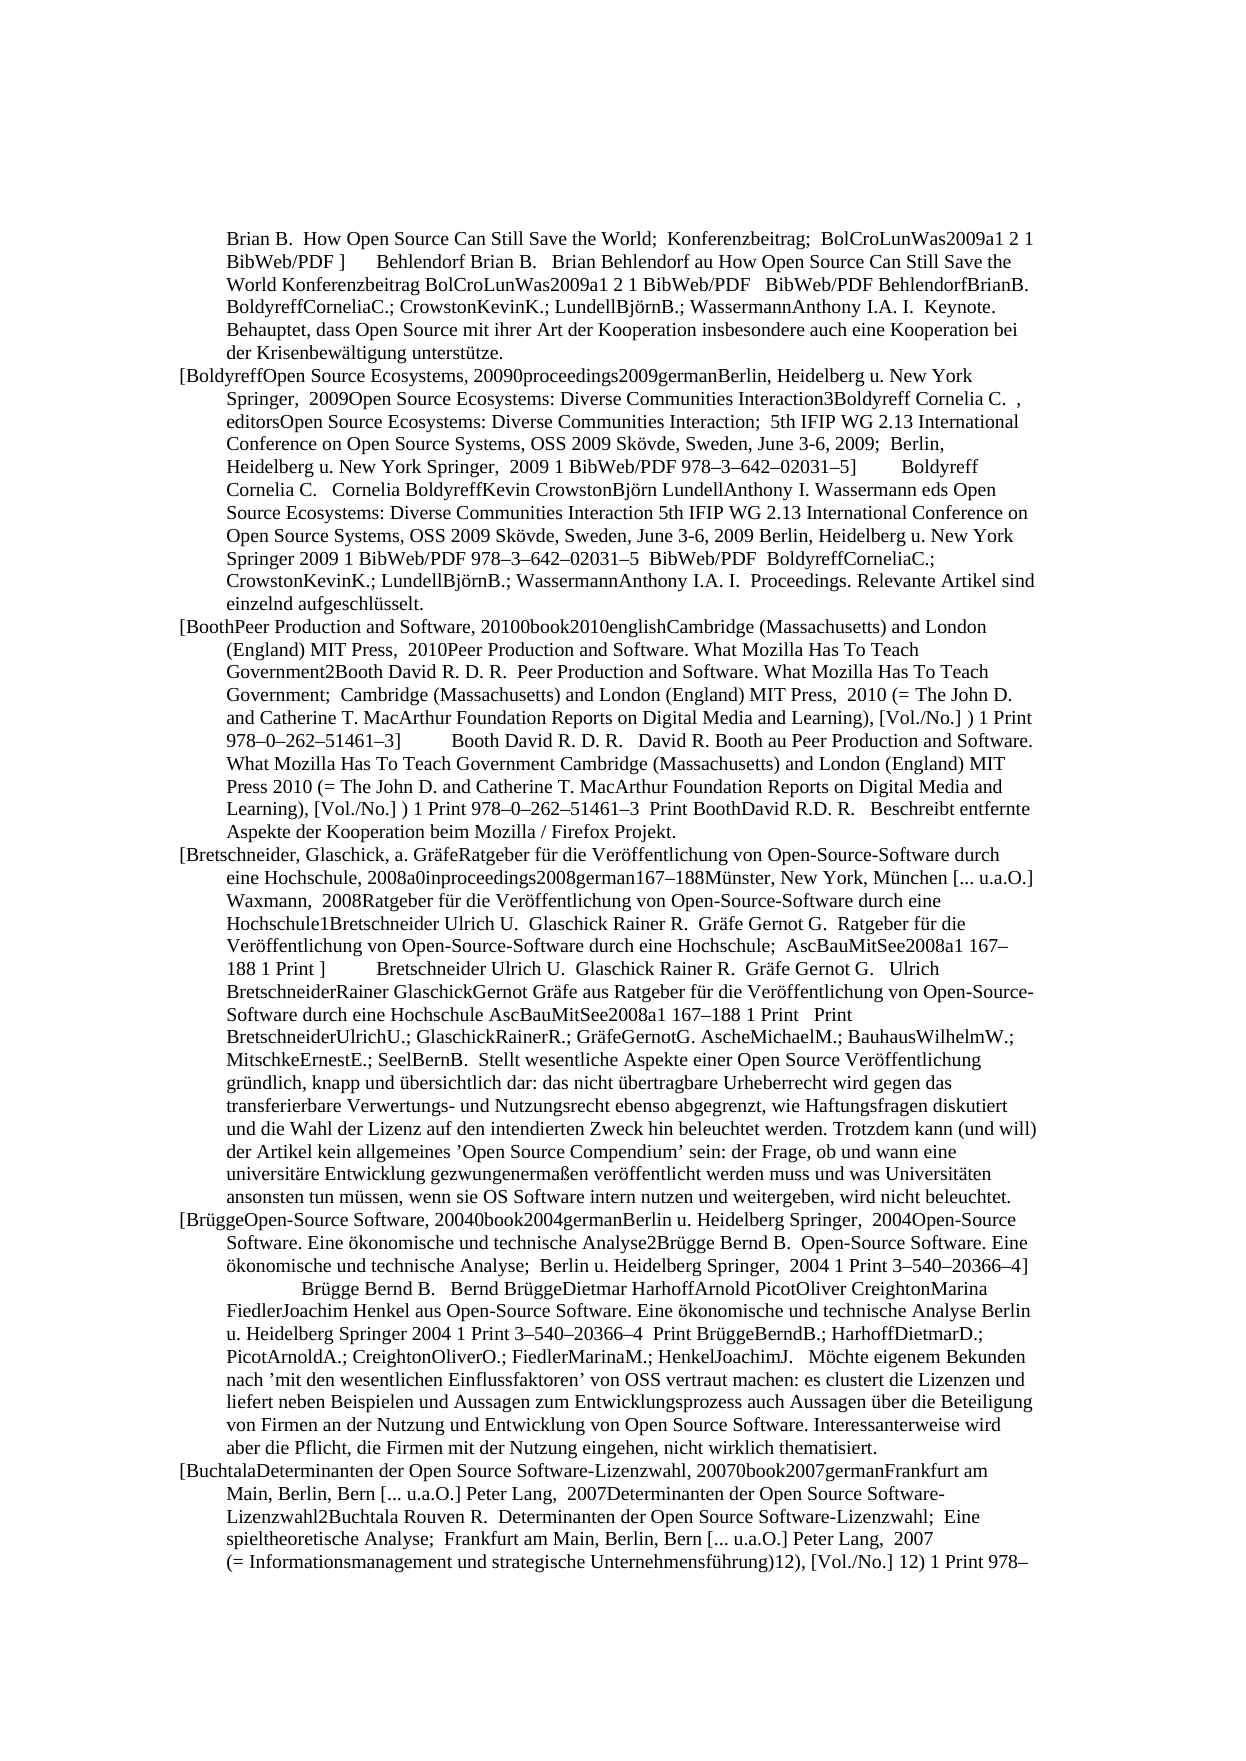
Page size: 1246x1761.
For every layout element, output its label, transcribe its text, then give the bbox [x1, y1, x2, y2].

text [BoldyreffOpen Source Ecosystems, 20090proceedings2009germanBerlin, Heidelberg u. New York Springer, 2009Open Source Ecosystems: Diverse Communities Interaction3Boldyreff Cornelia C. , editorsOpen Source Ecosystems: Diverse Communities Interaction; 5th IFIP WG 2.13 International Conference on Open Source Systems, OSS 2009 Skövde, Sweden, June 3-6, 2009; Berlin, Heidelberg u. New York Springer, 2009 1 BibWeb/PDF 978–3–642–02031–5] Boldyreff Cornelia C. Cornelia BoldyreffKevin CrowstonBjörn LundellAnthony I. Wassermann eds Open Source Ecosystems: Diverse Communities Interaction 5th IFIP WG 2.13 International Conference on Open Source Systems, OSS 2009 Skövde, Sweden, June 3-6, 2009 Berlin, Heidelberg u. New York Springer 2009 1 BibWeb/PDF 978–3–642–02031–5 BibWeb/PDF BoldyreffCorneliaC.; CrowstonKevinK.; LundellBjörnB.; WassermannAnthony I.A. I. Proceedings. Relevante Artikel sind einzelnd aufgeschlüsselt. [179, 364, 1037, 615]
text [BuchtalaDeterminanten der Open Source Software-Lizenzwahl, 20070book2007germanFrankfurt am Main, Berlin, Bern [... u.a.O.] Peter Lang, 2007Determinanten der Open Source Software-Lizenzwahl2Buchtala Rouven R. Determinanten der Open Source Software-Lizenzwahl; Eine spieltheoretische Analyse; Frankfurt am Main, Berlin, Bern [... u.a.O.] Peter Lang, 2007 (= Informationsmanagement und strategische Unternehmensführung)12), [Vol./No.] 12) 1 Print 978– [179, 1459, 1037, 1573]
text Brian B. How Open Source Can Still Save the World; Konferenzbeitrag; BolCroLunWas2009a1 2 1 BibWeb/PDF ] Behlendorf Brian B. Brian Behlendorf au How Open Source Can Still Save the World Konferenzbeitrag BolCroLunWas2009a1 2 1 BibWeb/PDF BibWeb/PDF BehlendorfBrianB. BoldyreffCorneliaC.; CrowstonKevinK.; LundellBjörnB.; WassermannAnthony I.A. I. Keynote. Behauptet, dass Open Source mit ihrer Art der Kooperation insbesondere auch eine Kooperation bei der Krisenbewältigung unterstütze. [179, 227, 1037, 364]
text [Bretschneider, Glaschick, a. GräfeRatgeber für die Veröffentlichung von Open-Source-Software durch eine Hochschule, 2008a0inproceedings2008german167–188Münster, New York, München [... u.a.O.] Waxmann, 2008Ratgeber für die Veröffentlichung von Open-Source-Software durch eine Hochschule1Bretschneider Ulrich U. Glaschick Rainer R. Gräfe Gernot G. Ratgeber für die Veröffentlichung von Open-Source-Software durch eine Hochschule; AscBauMitSee2008a1 167–188 1 Print ] Bretschneider Ulrich U. Glaschick Rainer R. Gräfe Gernot G. Ulrich BretschneiderRainer GlaschickGernot Gräfe aus Ratgeber für die Veröffentlichung von Open-Source-Software durch eine Hochschule AscBauMitSee2008a1 167–188 1 Print Print BretschneiderUlrichU.; GlaschickRainerR.; GräfeGernotG. AscheMichaelM.; BauhausWilhelmW.; MitschkeErnestE.; SeelBernB. Stellt wesentliche Aspekte einer Open Source Veröffentlichung gründlich, knapp und übersichtlich dar: das nicht übertragbare Urheberrecht wird gegen das transferierbare Verwertungs- und Nutzungsrecht ebenso abgegrenzt, wie Haftungsfragen diskutiert und die Wahl der Lizenz auf den intendierten Zweck hin beleuchtet werden. Trotzdem kann (und will) der Artikel kein allgemeines ’Open Source Compendium’ sein: der Frage, ob und wann eine universitäre Entwicklung gezwungenermaßen veröffentlicht werden muss und was Universitäten ansonsten tun müssen, wenn sie OS Software intern nutzen und weitergeben, wird nicht beleuchtet. [179, 843, 1037, 1208]
text [BoothPeer Production and Software, 20100book2010englishCambridge (Massachusetts) and London (England) MIT Press, 2010Peer Production and Software. What Mozilla Has To Teach Government2Booth David R. D. R. Peer Production and Software. What Mozilla Has To Teach Government; Cambridge (Massachusetts) and London (England) MIT Press, 2010 (= The John D. and Catherine T. MacArthur Foundation Reports on Digital Media and Learning), [Vol./No.] ) 1 Print 978–0–262–51461–3] Booth David R. D. R. David R. Booth au Peer Production and Software. What Mozilla Has To Teach Government Cambridge (Massachusetts) and London (England) MIT Press 2010 (= The John D. and Catherine T. MacArthur Foundation Reports on Digital Media and Learning), [Vol./No.] ) 1 Print 978–0–262–51461–3 Print BoothDavid R.D. R. Beschreibt entfernte Aspekte der Kooperation beim Mozilla / Firefox Projekt. [179, 615, 1037, 843]
text [BrüggeOpen-Source Software, 20040book2004germanBerlin u. Heidelberg Springer, 2004Open-Source Software. Eine ökonomische und technische Analyse2Brügge Bernd B. Open-Source Software. Eine ökonomische und technische Analyse; Berlin u. Heidelberg Springer, 2004 1 Print 3–540–20366–4] Brügge Bernd B. Bernd BrüggeDietmar HarhoffArnold PicotOliver CreightonMarina FiedlerJoachim Henkel aus Open-Source Software. Eine ökonomische und technische Analyse Berlin u. Heidelberg Springer 2004 1 Print 3–540–20366–4 Print BrüggeBerndB.; HarhoffDietmarD.; PicotArnoldA.; CreightonOliverO.; FiedlerMarinaM.; HenkelJoachimJ. Möchte eigenem Bekunden nach ’mit den wesentlichen Einflussfaktoren’ von OSS vertraut machen: es clustert die Lizenzen und liefert neben Beispielen und Aussagen zum Entwicklungsprozess auch Aussagen über die Beteiligung von Firmen an der Nutzung und Entwicklung von Open Source Software. Interessanterweise wird aber die Pflicht, die Firmen mit der Nutzung eingehen, nicht wirklich thematisiert. [179, 1208, 1037, 1459]
